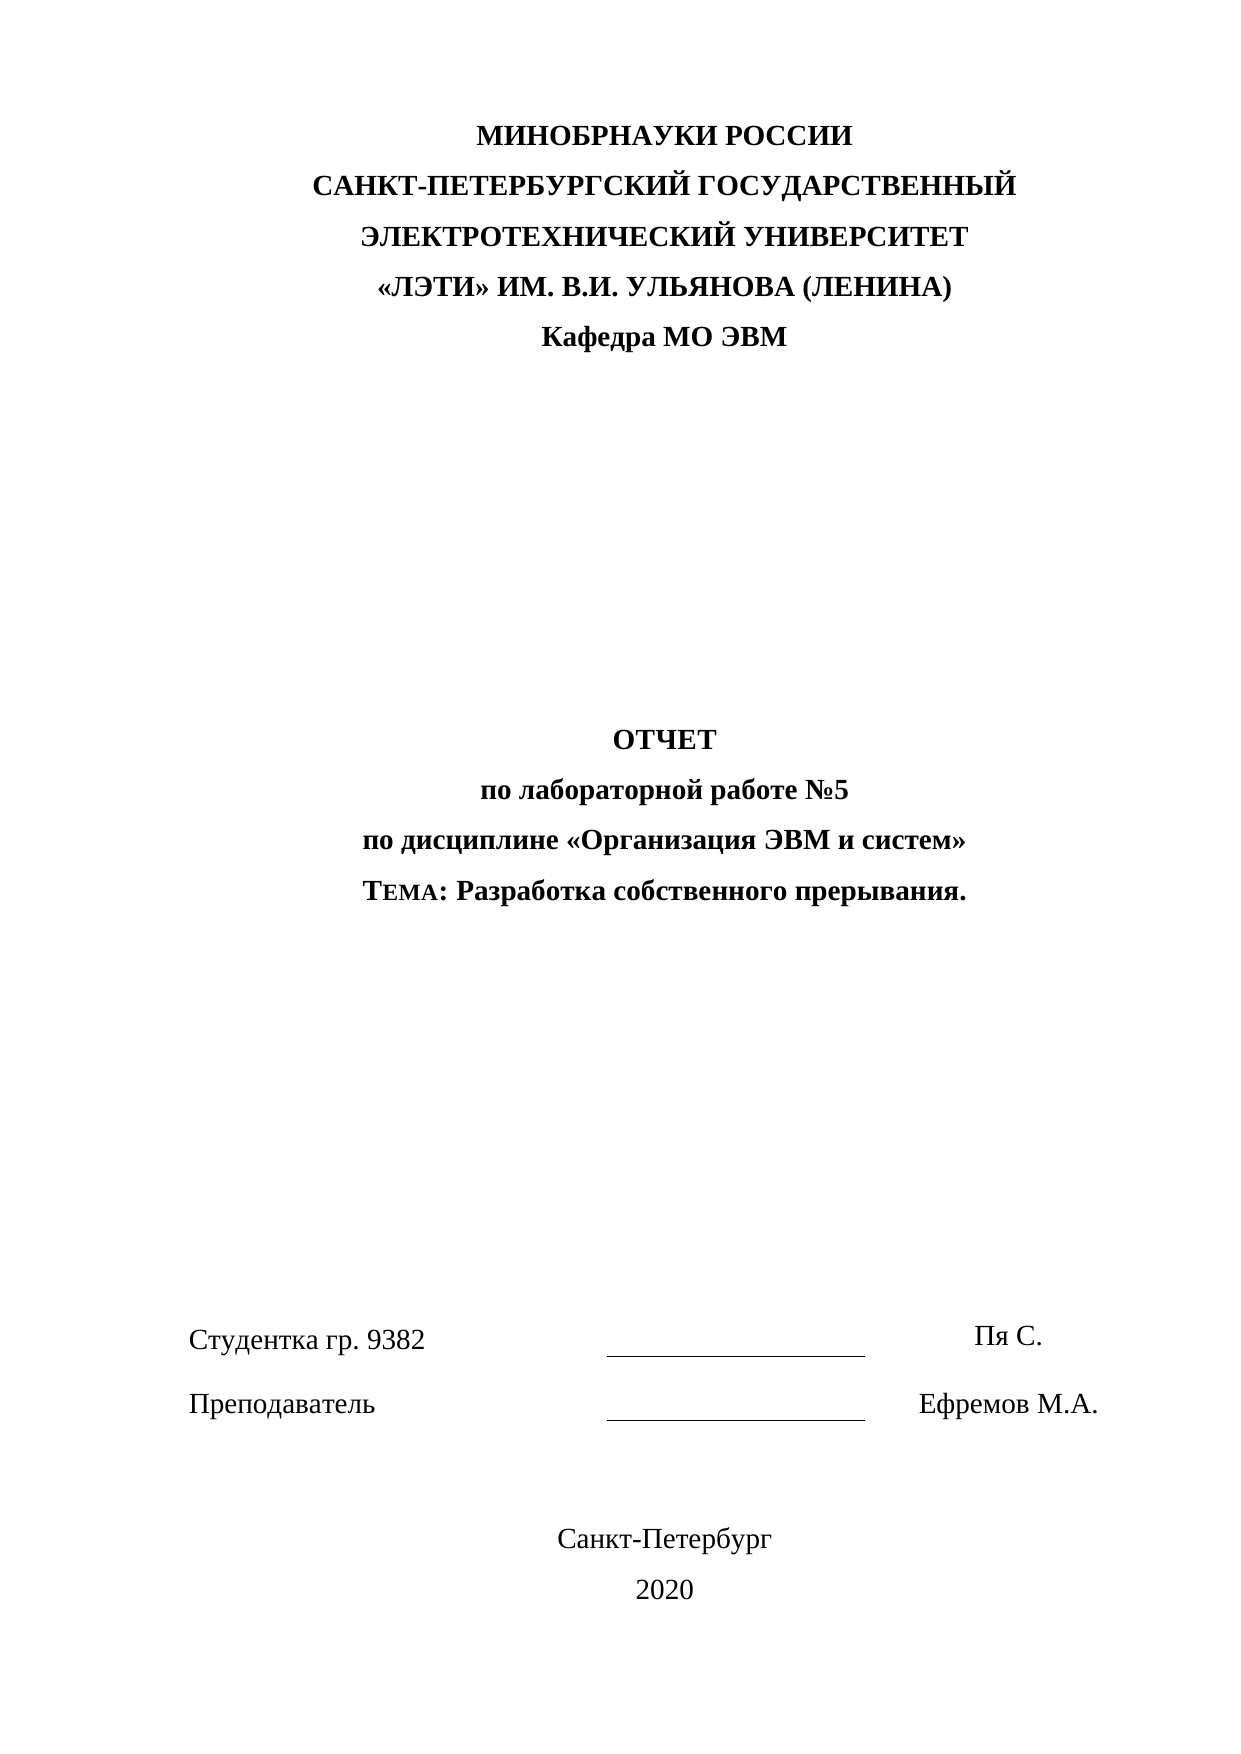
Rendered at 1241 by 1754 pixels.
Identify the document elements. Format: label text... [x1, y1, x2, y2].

text Санкт-Петербургский государственный [177, 168, 1152, 202]
text по дисциплине «Организация ЭВМ и систем» [177, 822, 1152, 856]
text отчет [177, 722, 1152, 755]
table_cell [607, 1357, 865, 1420]
table_header [607, 1292, 865, 1356]
text Санкт-Петербург [177, 1522, 1152, 1555]
text Кафедра МО ЭВМ [177, 319, 1152, 353]
text «ЛЭТИ» им. В.И. Ульянова (Ленина) [177, 269, 1152, 303]
table_header Студентка гр. 9382 [177, 1292, 607, 1356]
text электротехнический университет [177, 219, 1152, 252]
table_cell Преподаватель [177, 1356, 607, 1420]
text МИНОБРНАУКИ РОССИИ [177, 118, 1152, 152]
text по лабораторной работе №5 [177, 772, 1152, 806]
text 2020 [177, 1572, 1152, 1606]
table_header Пя С. [865, 1292, 1152, 1356]
table_cell Ефремов М.А. [865, 1356, 1152, 1420]
subtitle Тема: Разработка собственного прерывания. [177, 873, 1152, 940]
